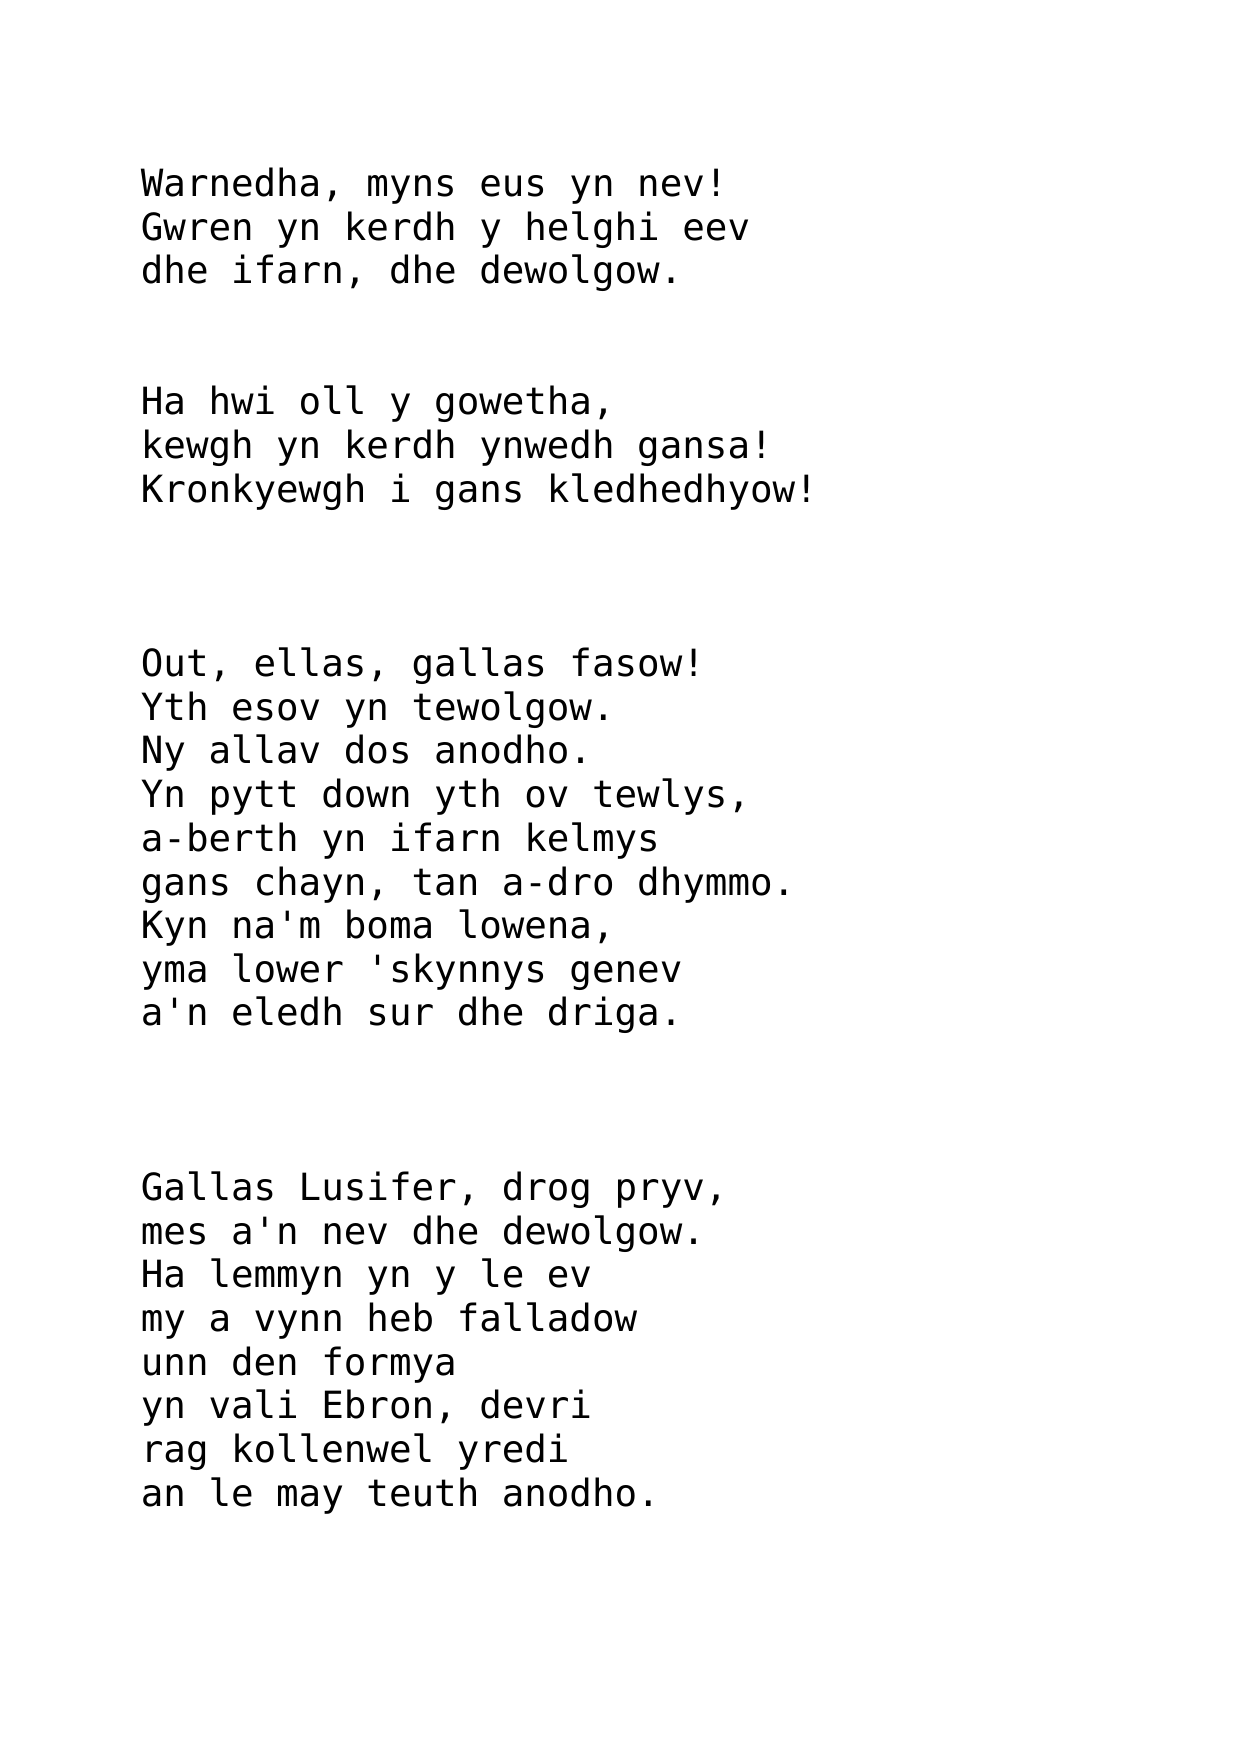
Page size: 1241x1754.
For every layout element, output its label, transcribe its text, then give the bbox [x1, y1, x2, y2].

text yma lower 'skynnys genev [118, 947, 1122, 991]
text yn vali Ebron, devri [118, 1384, 1122, 1427]
text Ha lemmyn yn y le ev [118, 1253, 1122, 1297]
text Kyn na'm boma lowena, [118, 904, 1122, 947]
text Out, ellas, gallas fasow! [118, 642, 1122, 686]
text Warnedha, myns eus yn nev! [118, 162, 1122, 205]
text dhe ifarn, dhe dewolgow. [118, 249, 1122, 293]
text kewgh yn kerdh ynwedh gansa! [118, 424, 1122, 467]
text an le may teuth anodho. [118, 1471, 1122, 1515]
text mes a'n nev dhe dewolgow. [118, 1209, 1122, 1253]
text gans chayn, tan a-dro dhymmo. [118, 860, 1122, 904]
text Ha hwi oll y gowetha, [118, 380, 1122, 424]
text a-berth yn ifarn kelmys [118, 816, 1122, 860]
text Ny allav dos anodho. [118, 729, 1122, 773]
text Yth esov yn tewolgow. [118, 686, 1122, 729]
text Gallas Lusifer, drog pryv, [118, 1166, 1122, 1209]
text a'n eledh sur dhe driga. [118, 991, 1122, 1035]
text unn den formya [118, 1340, 1122, 1384]
text Gwren yn kerdh y helghi eev [118, 205, 1122, 249]
text Yn pytt down yth ov tewlys, [118, 773, 1122, 816]
text rag kollenwel yredi [118, 1427, 1122, 1471]
text Kronkyewgh i gans kledhedhyow! [118, 467, 1122, 511]
text my a vynn heb falladow [118, 1297, 1122, 1340]
